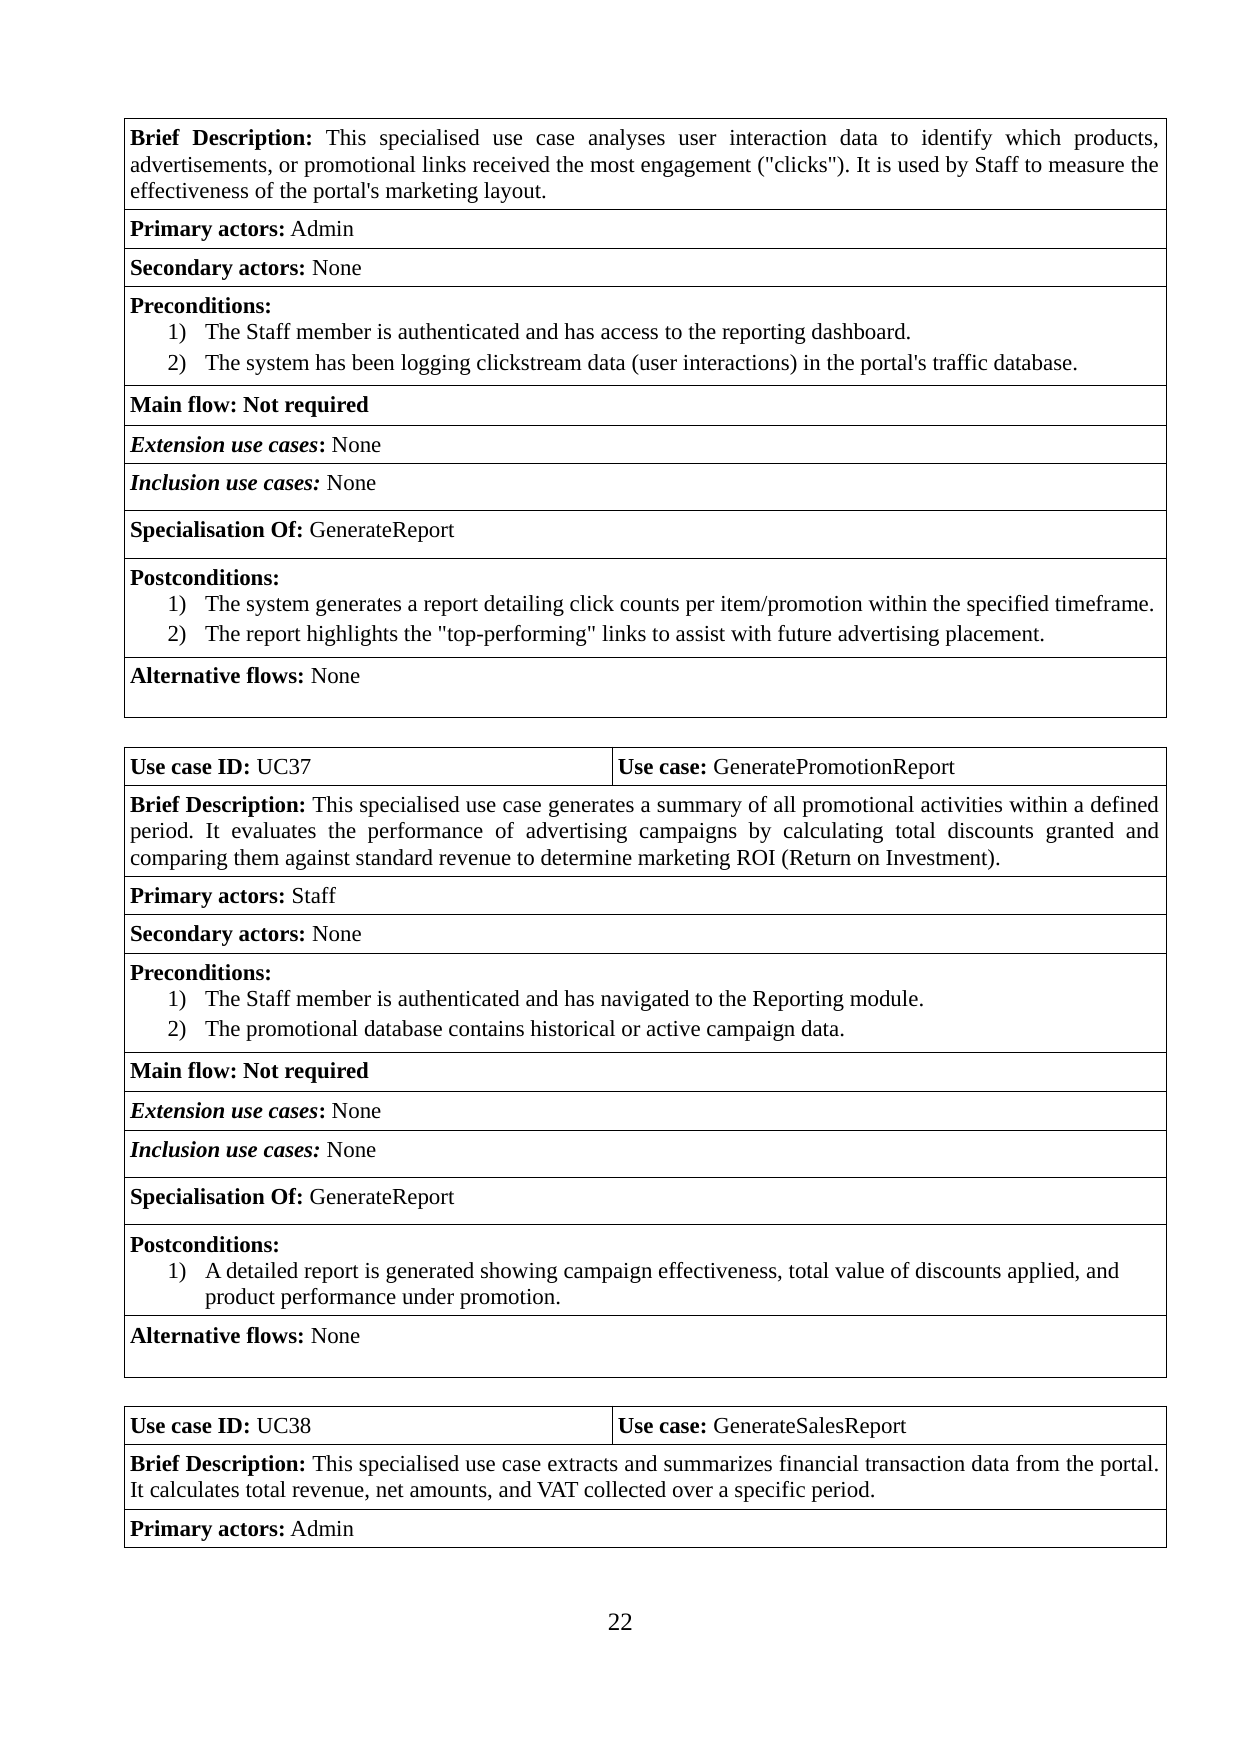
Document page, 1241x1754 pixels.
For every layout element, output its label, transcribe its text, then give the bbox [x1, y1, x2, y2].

table_cell Postconditions: A detailed report is generated showing campaign effectiveness, total value of discounts applied, and product performance under promotion. [125, 1225, 1166, 1315]
table_cell Specialisation Of: GenerateReport [125, 1178, 1166, 1224]
table_cell Primary actors: Admin [125, 1510, 1166, 1547]
table_cell Inclusion use cases: None [125, 464, 1166, 510]
table_cell Extension use cases: None [125, 1092, 1166, 1129]
table_cell Main flow: Not required [125, 1053, 1166, 1091]
table_cell Alternative flows: None [125, 658, 1166, 717]
table_header Use case ID: UC37 [125, 748, 612, 785]
table_cell Secondary actors: None [125, 915, 1166, 953]
table_cell Brief Description: This specialised use case extracts and summarizes financial transaction data from the portal. It calculates total revenue, net amounts, and VAT collected over a specific period. [125, 1445, 1166, 1509]
table_cell Preconditions: The Staff member is authenticated and has navigated to the Reporting module. The promotional database contains historical or active campaign data. [125, 954, 1166, 1051]
table_cell Postconditions: The system generates a report detailing click counts per item/promotion within the specified timeframe. The report highlights the "top-performing" links to assist with future advertising placement. [125, 559, 1166, 656]
table_cell Secondary actors: None [125, 249, 1166, 286]
table_cell Inclusion use cases: None [125, 1131, 1166, 1177]
table_cell Primary actors: Admin [125, 210, 1166, 247]
table_header Use case: GeneratePromotionReport [613, 748, 1166, 785]
table_cell Main flow: Not required [125, 386, 1166, 424]
table_cell Primary actors: Staff [125, 877, 1166, 914]
table_header Use case ID: UC38 [125, 1407, 612, 1444]
table_cell Extension use cases: None [125, 426, 1166, 463]
table_cell Specialisation Of: GenerateReport [125, 511, 1166, 558]
table_cell Alternative flows: None [125, 1316, 1166, 1376]
table_cell Preconditions: The Staff member is authenticated and has access to the reporting dashboard. The system has been logging clickstream data (user interactions) in the portal's traffic database. [125, 287, 1166, 384]
table_cell Brief Description: This specialised use case generates a summary of all promotional activities within a defined period. It evaluates the performance of advertising campaigns by calculating total discounts granted and comparing them against standard revenue to determine marketing ROI (Return on Investment). [125, 786, 1166, 876]
table_header Use case: GenerateSalesReport [613, 1407, 1166, 1444]
table_cell Brief Description: This specialised use case analyses user interaction data to identify which products, advertisements, or promotional links received the most engagement ("clicks"). It is used by Staff to measure the effectiveness of the portal's marketing layout. [125, 119, 1166, 209]
